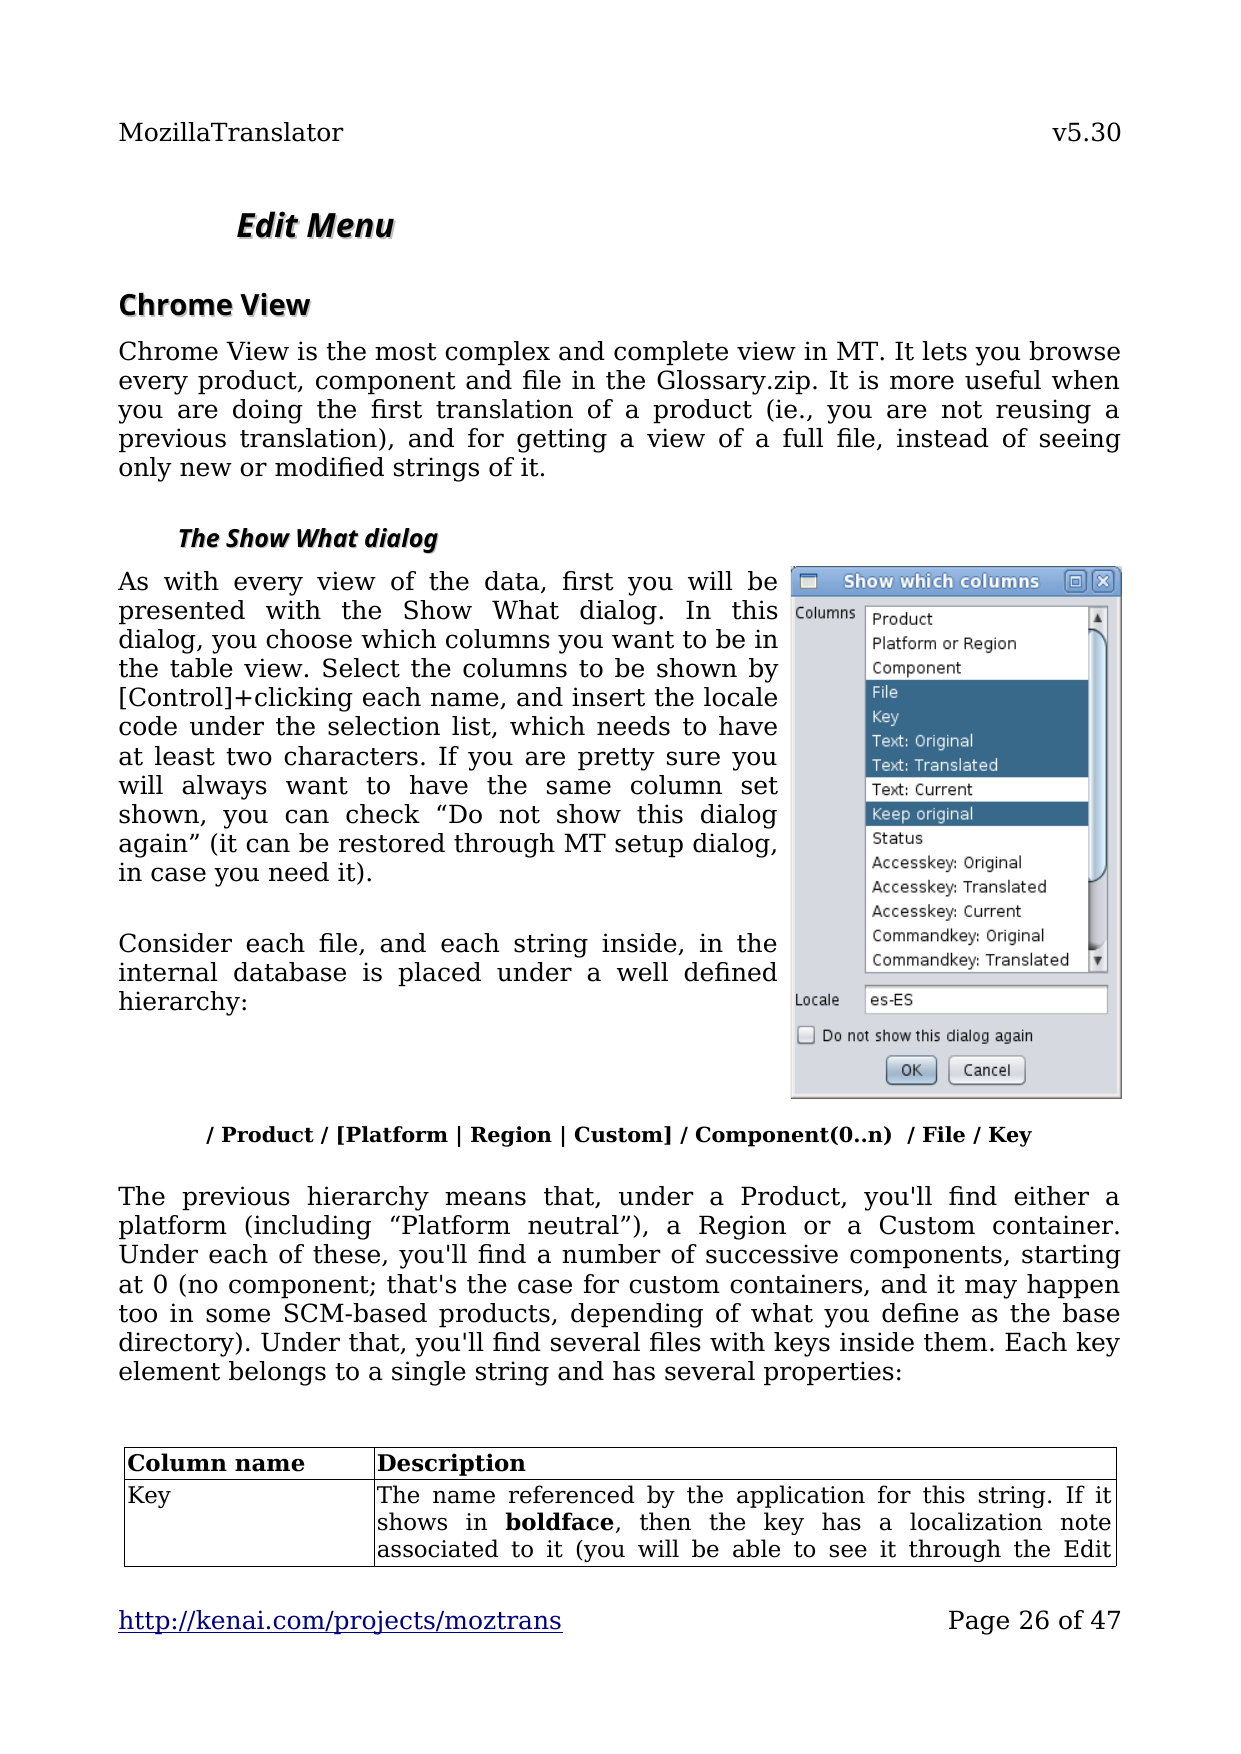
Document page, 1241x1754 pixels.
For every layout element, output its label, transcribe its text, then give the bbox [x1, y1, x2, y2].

text Chrome View is the most complex and complete view in MT. It lets you browse every product, component and file in the Glossary.zip. It is more useful when you are doing the first translation of a product (ie., you are not reusing a previous translation), and for getting a view of a full file, instead of seeing only new or modified strings of it. [118, 337, 1122, 483]
table_cell Key [125, 1480, 374, 1566]
text / Product / [Platform | Region | Custom] / Component(0..n) / File / Key [117, 1123, 1122, 1147]
table_cell The name referenced by the application for this string. If it shows in boldface, then the key has a localization note associated to it (you will be able to see it through the Edit [375, 1480, 1116, 1566]
subtitle Chrome View [118, 285, 1122, 324]
table_header Description [375, 1448, 1116, 1479]
text As with every view of the data, first you will be presented with the Show What dialog. In this dialog, you choose which columns you want to be in the table view. Select the columns to be shown by [Control]+clicking each name, and insert the locale code under the selection list, which needs to have at least two characters. If you are pretty sure you will always want to have the same column set shown, you can check “Do not show this dialog again” (it can be restored through MT setup dialog, in case you need it). [118, 567, 790, 888]
text Consider each file, and each string inside, in the internal database is placed under a well defined hierarchy: [118, 929, 790, 1017]
subtitle The Show What dialog [177, 520, 1122, 554]
table_header Column name [125, 1448, 374, 1479]
picture [790, 566, 1122, 1099]
text The previous hierarchy means that, under a Product, you'll find either a platform (including “Platform neutral”), a Region or a Custom container. Under each of these, you'll find a number of successive components, starting at 0 (no component; that's the case for custom containers, and it may happen too in some SCM-based products, depending of what you define as the base directory). Under that, you'll find several files with keys inside them. Each key element belongs to a single string and has several properties: [118, 1182, 1122, 1386]
subtitle Edit Menu [236, 202, 1122, 247]
